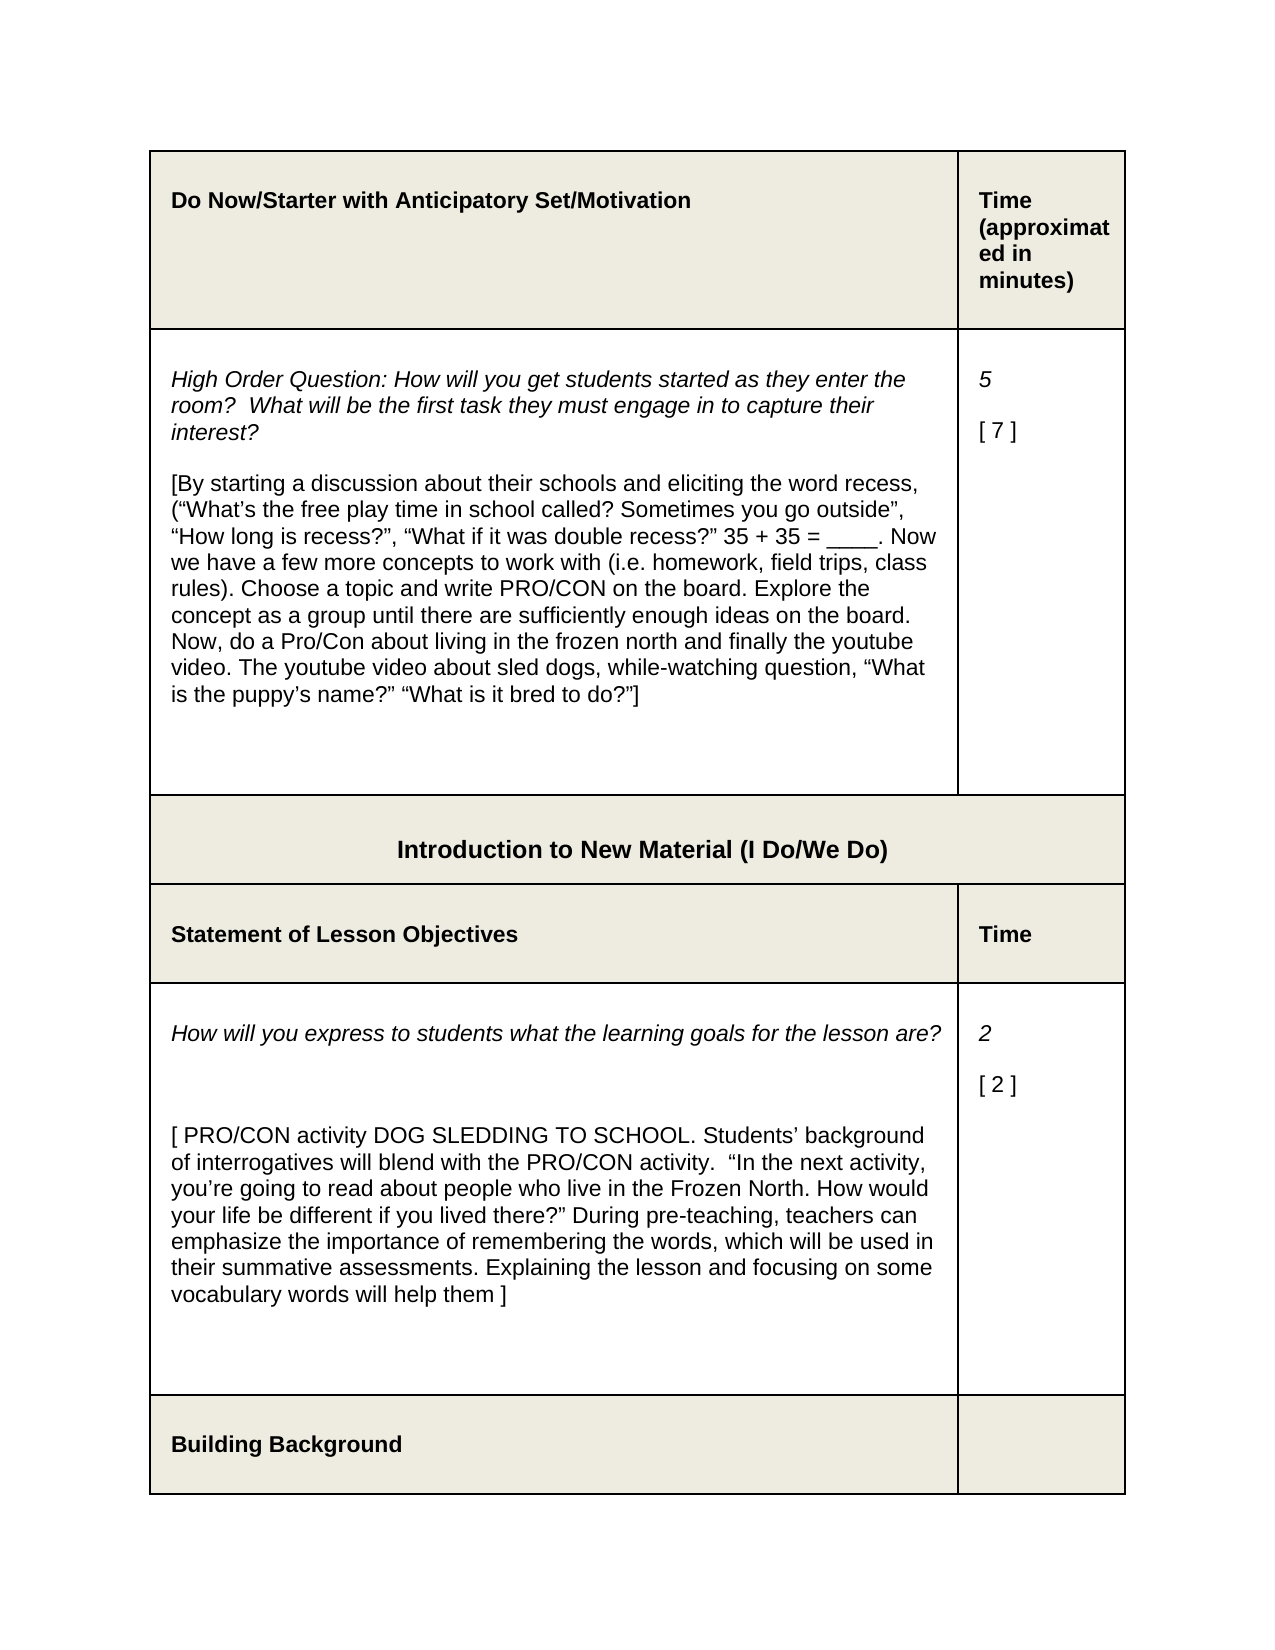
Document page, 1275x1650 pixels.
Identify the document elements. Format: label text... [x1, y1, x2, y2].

table_cell [959, 1396, 1124, 1493]
table_cell 2 [ 2 ] [959, 984, 1124, 1394]
table_cell Introduction to New Material (I Do/We Do) [151, 796, 1124, 883]
table_cell Statement of Lesson Objectives [151, 885, 957, 982]
table_cell Time [959, 885, 1124, 982]
table_cell 5 [ 7 ] [959, 330, 1124, 794]
table_cell Building Background [151, 1396, 957, 1493]
table_cell High Order Question: How will you get students started as they enter the room? What will be the first task they must engage in to capture their interest? [By starting a discussion about their schools and eliciting the word recess, (“What’s the free play time in school called? Sometimes you go outside”, “How long is recess?”, “What if it was double recess?” 35 + 35 = ____. Now we have a few more concepts to work with (i.e. homework, field trips, class rules). Choose a topic and write PRO/CON on the board. Explore the concept as a group until there are sufficiently enough ideas on the board. Now, do a Pro/Con about living in the frozen north and finally the youtube video. The youtube video about sled dogs, while-watching question, “What is the puppy’s name?” “What is it bred to do?”] [151, 330, 957, 794]
table_cell Time (approximated in minutes) [959, 152, 1124, 328]
table_cell How will you express to students what the learning goals for the lesson are? [ PRO/CON activity DOG SLEDDING TO SCHOOL. Students’ background of interrogatives will blend with the PRO/CON activity. “In the next activity, you’re going to read about people who live in the Frozen North. How would your life be different if you lived there?” During pre-teaching, teachers can emphasize the importance of remembering the words, which will be used in their summative assessments. Explaining the lesson and focusing on some vocabulary words will help them ] [151, 984, 957, 1394]
table_cell Do Now/Starter with Anticipatory Set/Motivation [151, 152, 957, 328]
